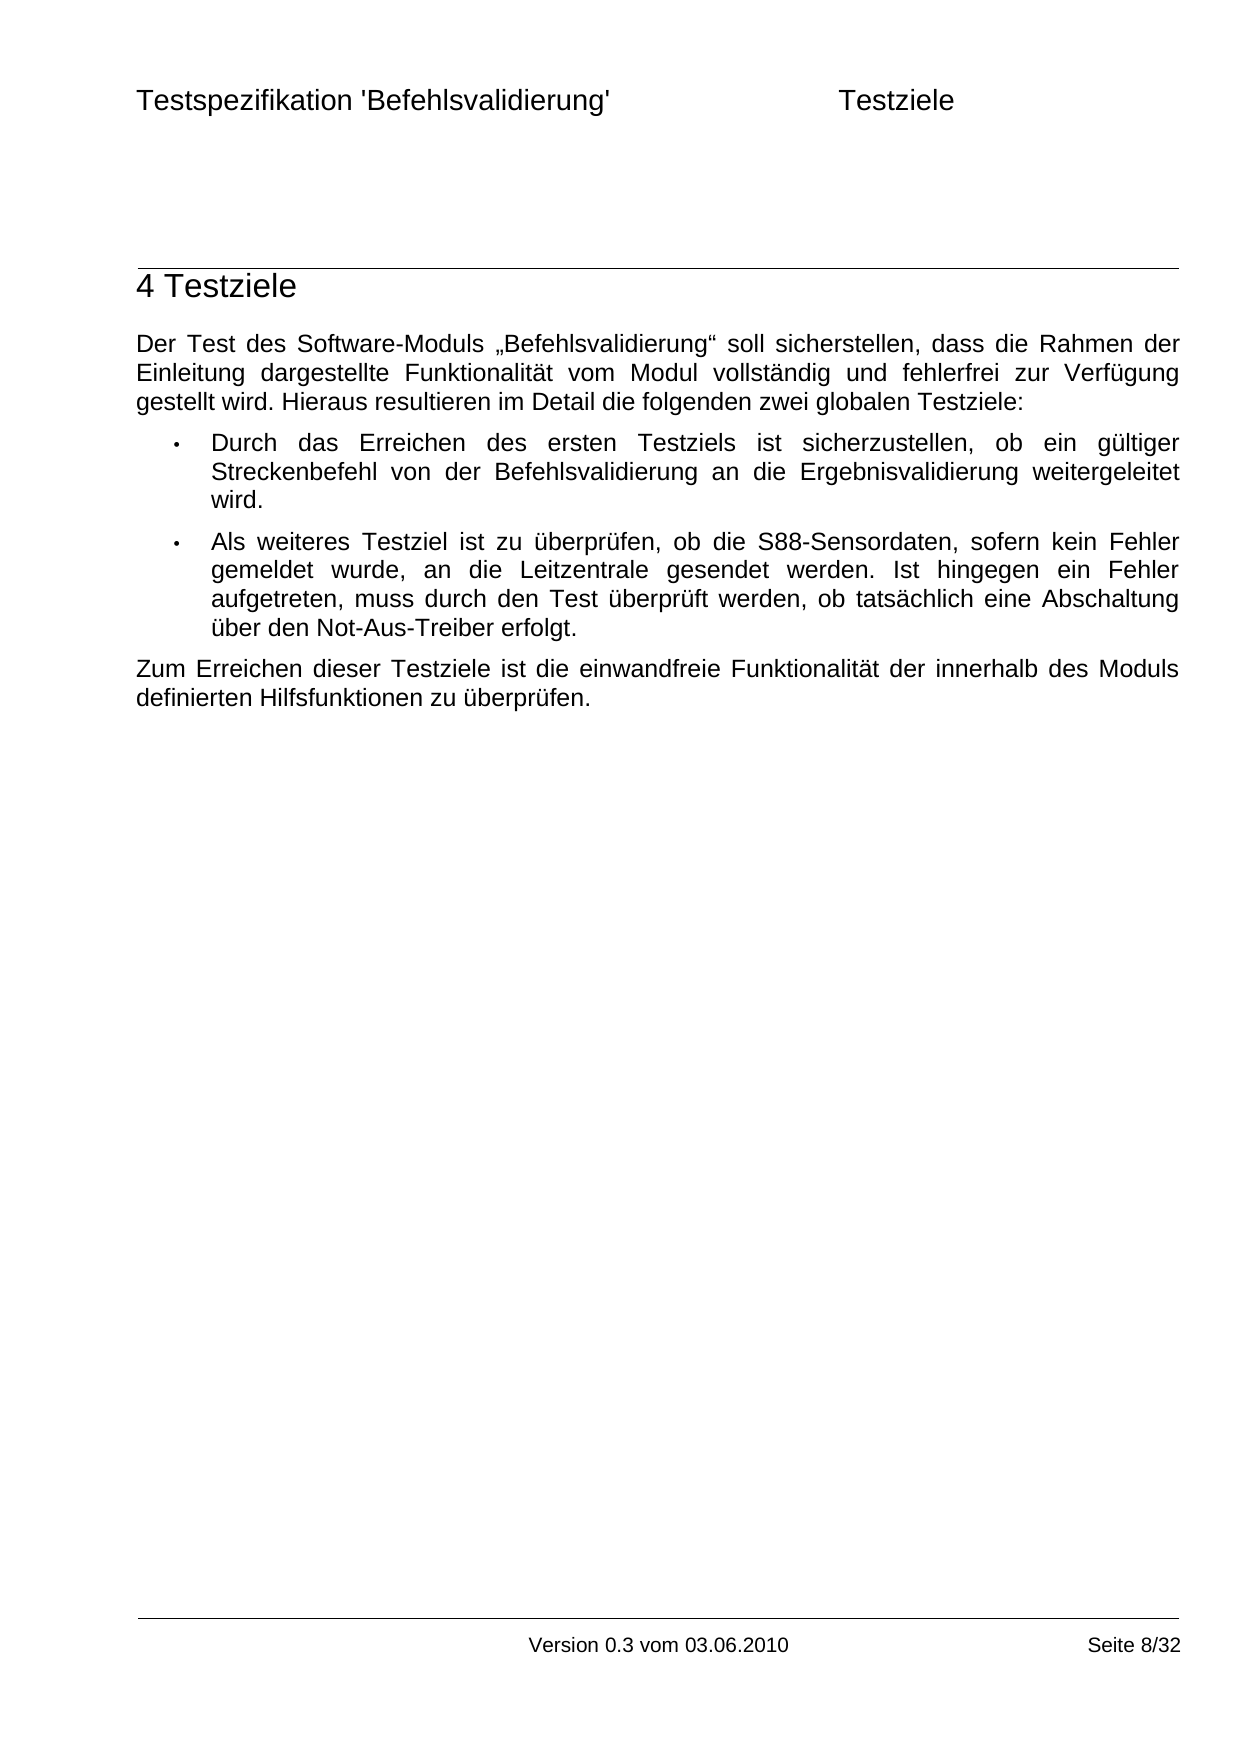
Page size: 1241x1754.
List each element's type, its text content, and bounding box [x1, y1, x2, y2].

list Als weiteres Testziel ist zu überprüfen, ob die S88-Sensordaten, sofern kein Fehler gemeldet wurde, an die Leitzentrale gesendet werden. Ist hingegen ein Fehler aufgetreten, muss durch den Test überprüft werden, ob tatsächlich eine Abschaltung über den Not-Aus-Treiber erfolgt. [173, 527, 1181, 642]
text Zum Erreichen dieser Testziele ist die einwandfreie Funktionalität der innerhalb des Moduls definierten Hilfsfunktionen zu überprüfen. [136, 654, 1181, 712]
text Der Test des Software-Moduls „Befehlsvalidierung“ soll sicherstellen, dass die Rahmen der Einleitung dargestellte Funktionalität vom Modul vollständig und fehlerfrei zur Verfügung gestellt wird. Hieraus resultieren im Detail die folgenden zwei globalen Testziele: [136, 329, 1181, 416]
subtitle Testziele [136, 289, 1181, 304]
list Durch das Erreichen des ersten Testziels ist sicherzustellen, ob ein gültiger Streckenbefehl von der Befehlsvalidierung an die Ergebnisvalidierung weitergeleitet wird. [173, 428, 1181, 514]
